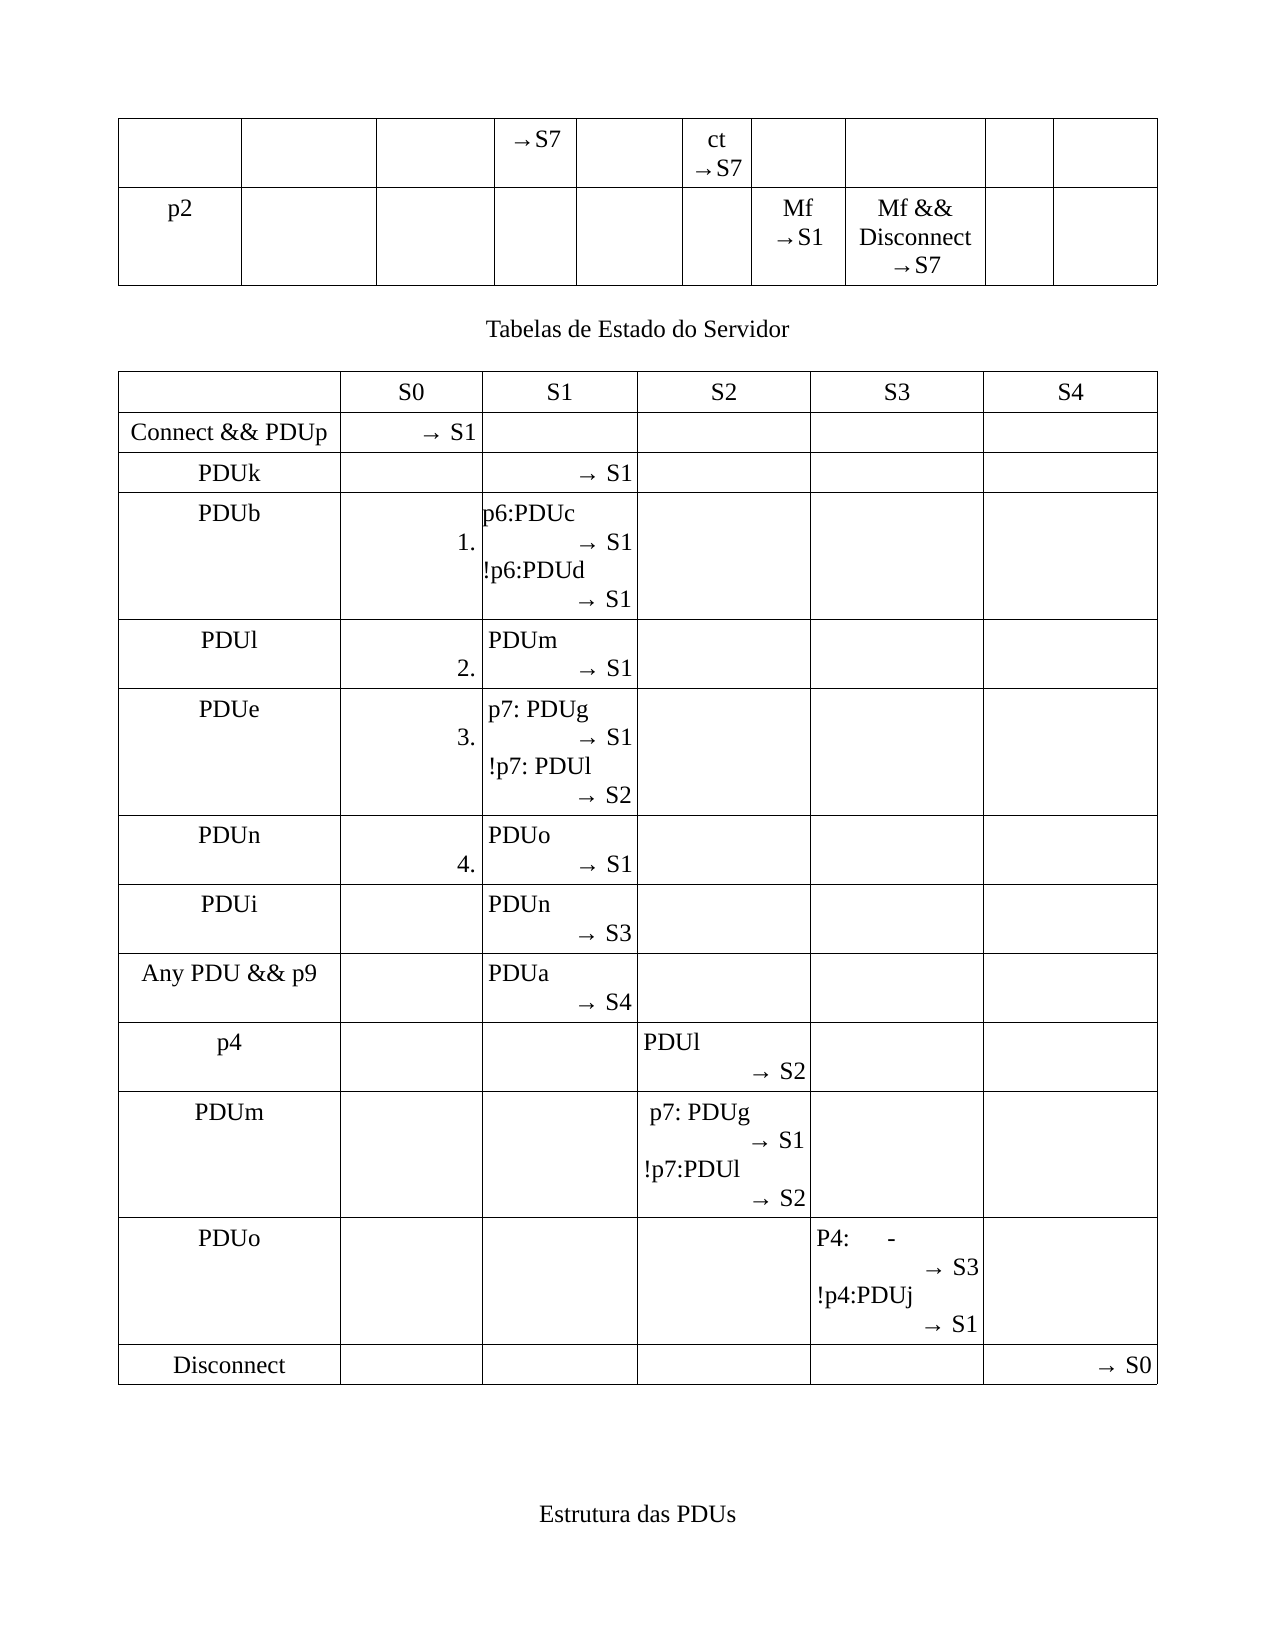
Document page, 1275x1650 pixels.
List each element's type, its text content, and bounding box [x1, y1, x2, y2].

table_cell [638, 1345, 810, 1384]
table_cell [638, 816, 810, 883]
table_cell PDUm [119, 1092, 340, 1217]
table_cell [811, 453, 983, 492]
table_header S0 [341, 372, 482, 412]
table_cell [984, 413, 1157, 452]
table_cell [341, 954, 482, 1022]
table_cell [986, 119, 1053, 187]
table_cell [984, 620, 1157, 688]
table_header S2 [638, 372, 810, 412]
text Tabelas de Estado do Servidor [118, 314, 1157, 343]
table_cell [683, 188, 751, 285]
table_cell PDUo → S1 [483, 816, 637, 883]
table_cell [483, 1023, 637, 1091]
table_cell Mf && Disconnect →S7 [846, 188, 985, 285]
table_cell → S1 [483, 453, 637, 492]
table_cell [811, 689, 983, 814]
table_cell PDUl → S2 [638, 1023, 810, 1091]
table_cell PDUi [119, 885, 340, 953]
table_cell [1054, 119, 1157, 187]
table_cell Disconnect [119, 1345, 340, 1384]
table_cell p7: PDUg → S1 !p7: PDUl → S2 [483, 689, 637, 814]
table_cell [638, 413, 810, 452]
table_cell [242, 188, 376, 285]
table_cell [984, 885, 1157, 953]
table_cell [811, 816, 983, 883]
table_cell [483, 1092, 637, 1217]
table_cell [984, 954, 1157, 1022]
table_cell [341, 620, 482, 688]
table_cell [984, 689, 1157, 814]
table_cell [341, 1345, 482, 1384]
table_cell [341, 885, 482, 953]
table_cell [638, 689, 810, 814]
table_cell → S0 [984, 1345, 1157, 1384]
table_cell PDUa → S4 [483, 954, 637, 1022]
table_cell [811, 1092, 983, 1217]
table_cell [638, 954, 810, 1022]
table_cell →S7 [495, 119, 576, 187]
table_cell [984, 1023, 1157, 1091]
table_cell [341, 493, 482, 619]
table_header S1 [483, 372, 637, 412]
table_cell [984, 1218, 1157, 1344]
table_header S4 [984, 372, 1157, 412]
table_cell [341, 816, 482, 883]
table_cell [483, 1218, 637, 1344]
table_cell ct →S7 [683, 119, 751, 187]
table_cell [984, 1092, 1157, 1217]
table_cell [341, 1218, 482, 1344]
table_cell Mf →S1 [752, 188, 845, 285]
table_cell [984, 816, 1157, 883]
table_cell P4: - → S3 !p4:PDUj → S1 [811, 1218, 983, 1344]
table_cell [577, 188, 682, 285]
table_cell PDUm → S1 [483, 620, 637, 688]
table_cell [638, 885, 810, 953]
table_cell [495, 188, 576, 285]
table_cell p2 [119, 188, 241, 285]
table_cell PDUl [119, 620, 340, 688]
table_cell PDUo [119, 1218, 340, 1344]
table_cell [846, 119, 985, 187]
table_header [119, 372, 340, 412]
table_cell [341, 1023, 482, 1091]
table_cell [638, 453, 810, 492]
table_cell [811, 1023, 983, 1091]
text Estrutura das PDUs [118, 1499, 1157, 1528]
table_cell PDUn [119, 816, 340, 883]
table_cell [811, 620, 983, 688]
table_cell [811, 954, 983, 1022]
table_cell [638, 493, 810, 619]
table_cell PDUk [119, 453, 340, 492]
table_cell Connect && PDUp [119, 413, 340, 452]
table_cell [986, 188, 1053, 285]
table_cell PDUb [119, 493, 340, 619]
table_cell p4 [119, 1023, 340, 1091]
table_header S3 [811, 372, 983, 412]
table_cell [377, 119, 494, 187]
table_cell p6:PDUc → S1 !p6:PDUd → S1 [483, 493, 637, 619]
table_cell [483, 413, 637, 452]
table_cell [638, 1218, 810, 1344]
table_cell p7: PDUg → S1 !p7:PDUl → S2 [638, 1092, 810, 1217]
table_cell [119, 119, 241, 187]
table_cell [811, 885, 983, 953]
table_cell [752, 119, 845, 187]
table_cell [341, 689, 482, 814]
table_cell [984, 493, 1157, 619]
table_cell [377, 188, 494, 285]
table_cell [811, 1345, 983, 1384]
table_cell [1054, 188, 1157, 285]
table_cell [242, 119, 376, 187]
table_cell PDUe [119, 689, 340, 814]
table_cell → S1 [341, 413, 482, 452]
table_cell [341, 1092, 482, 1217]
table_cell [341, 453, 482, 492]
table_cell [577, 119, 682, 187]
table_cell PDUn → S3 [483, 885, 637, 953]
table_cell [811, 493, 983, 619]
table_cell [483, 1345, 637, 1384]
table_cell Any PDU && p9 [119, 954, 340, 1022]
table_cell [811, 413, 983, 452]
table_cell [984, 453, 1157, 492]
table_cell [638, 620, 810, 688]
